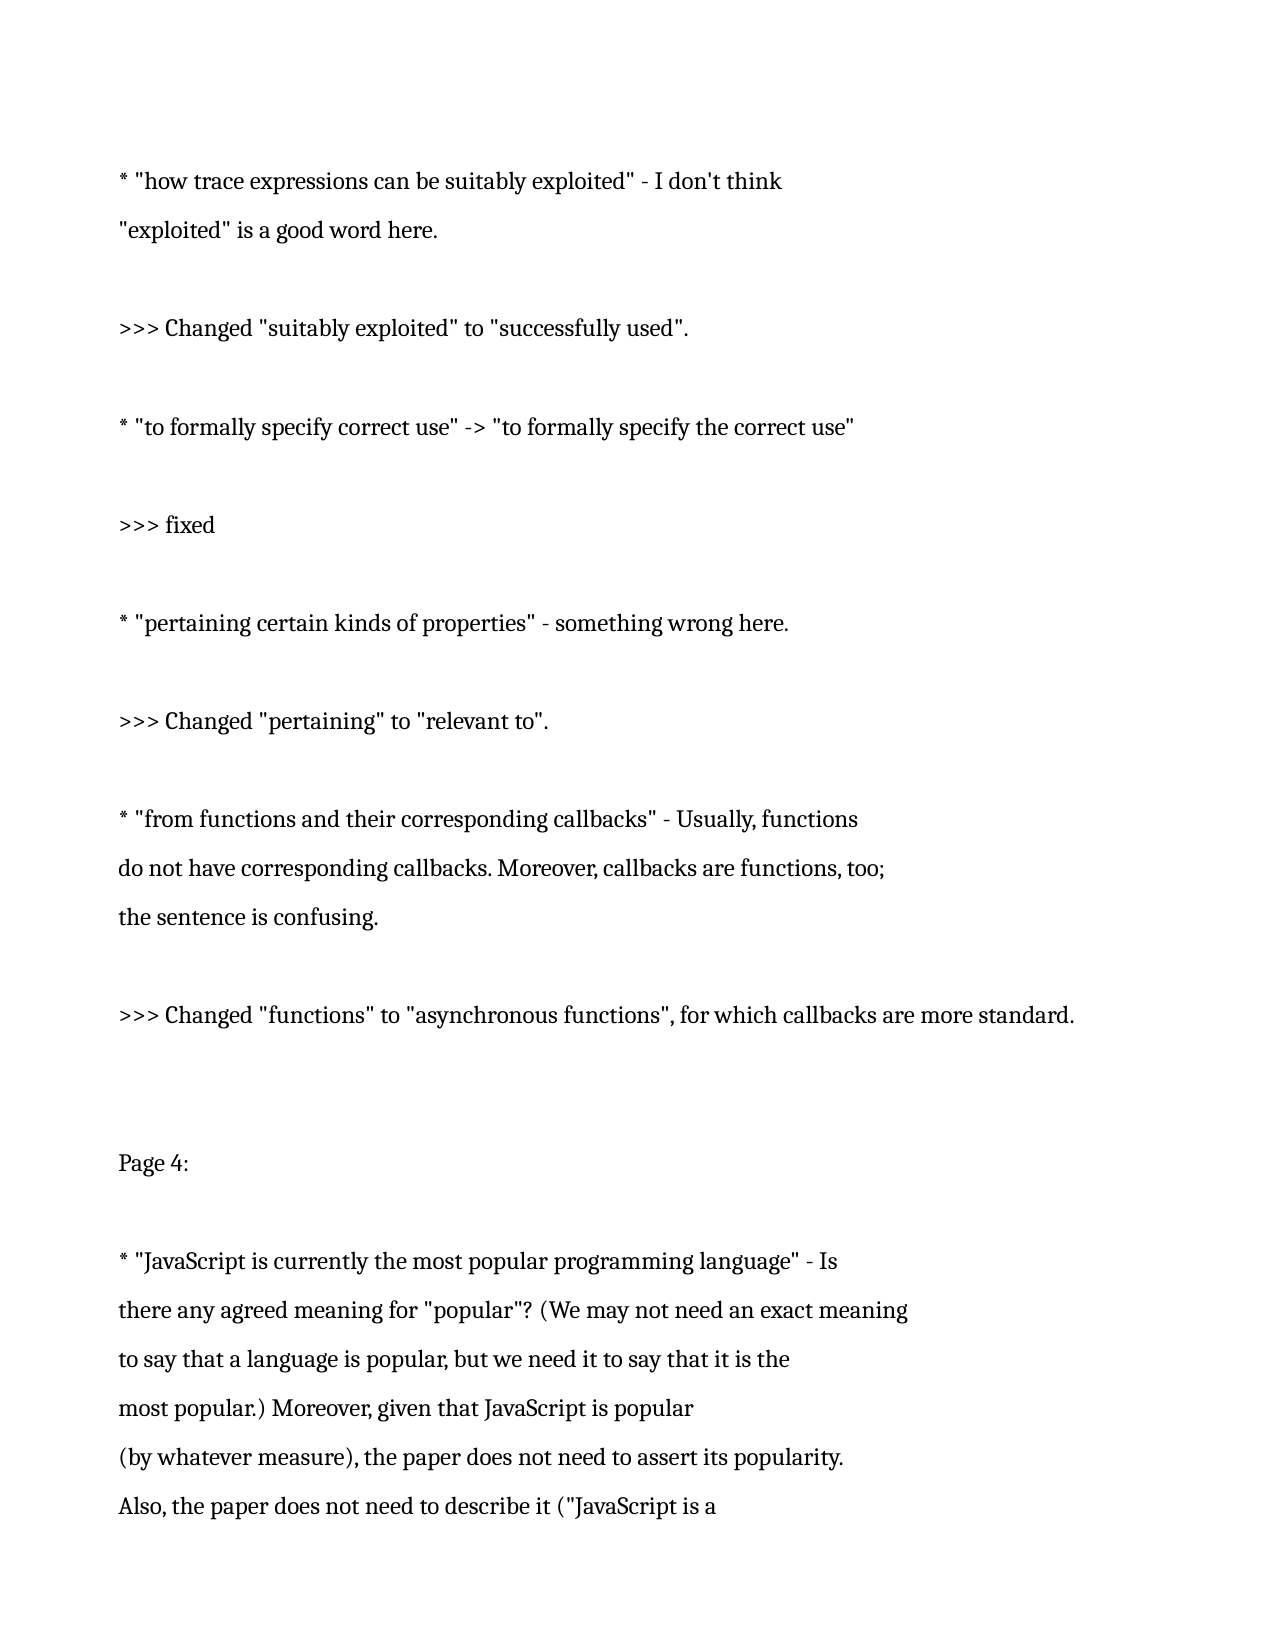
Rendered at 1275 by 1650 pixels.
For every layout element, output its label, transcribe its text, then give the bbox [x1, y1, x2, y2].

text there any agreed meaning for "popular"? (We may not need an exact meaning [118, 1296, 1157, 1324]
text * "how trace expressions can be suitably exploited" - I don't think [118, 167, 1157, 196]
text * "to formally specify correct use" -> "to formally specify the correct use" [118, 412, 1157, 441]
text most popular.) Moreover, given that JavaScript is popular [118, 1394, 1157, 1422]
text * "pertaining certain kinds of properties" - something wrong here. [118, 609, 1157, 637]
text >>> Changed "functions" to "asynchronous functions", for which callbacks are more standard. [118, 1001, 1157, 1030]
text >>> Changed "pertaining" to "relevant to". [118, 707, 1157, 736]
text Page 4: [118, 1148, 1157, 1177]
text to say that a language is popular, but we need it to say that it is the [118, 1345, 1157, 1373]
text do not have corresponding callbacks. Moreover, callbacks are functions, too; [118, 854, 1157, 883]
text "exploited" is a good word here. [118, 216, 1157, 245]
text the sentence is confusing. [118, 903, 1157, 932]
text >>> fixed [118, 511, 1157, 539]
text Also, the paper does not need to describe it ("JavaScript is a [118, 1492, 1157, 1521]
text (by whatever measure), the paper does not need to assert its popularity. [118, 1443, 1157, 1472]
text >>> Changed "suitably exploited" to "successfully used". [118, 314, 1157, 343]
text * "JavaScript is currently the most popular programming language" - Is [118, 1247, 1157, 1275]
text * "from functions and their corresponding callbacks" - Usually, functions [118, 805, 1157, 834]
